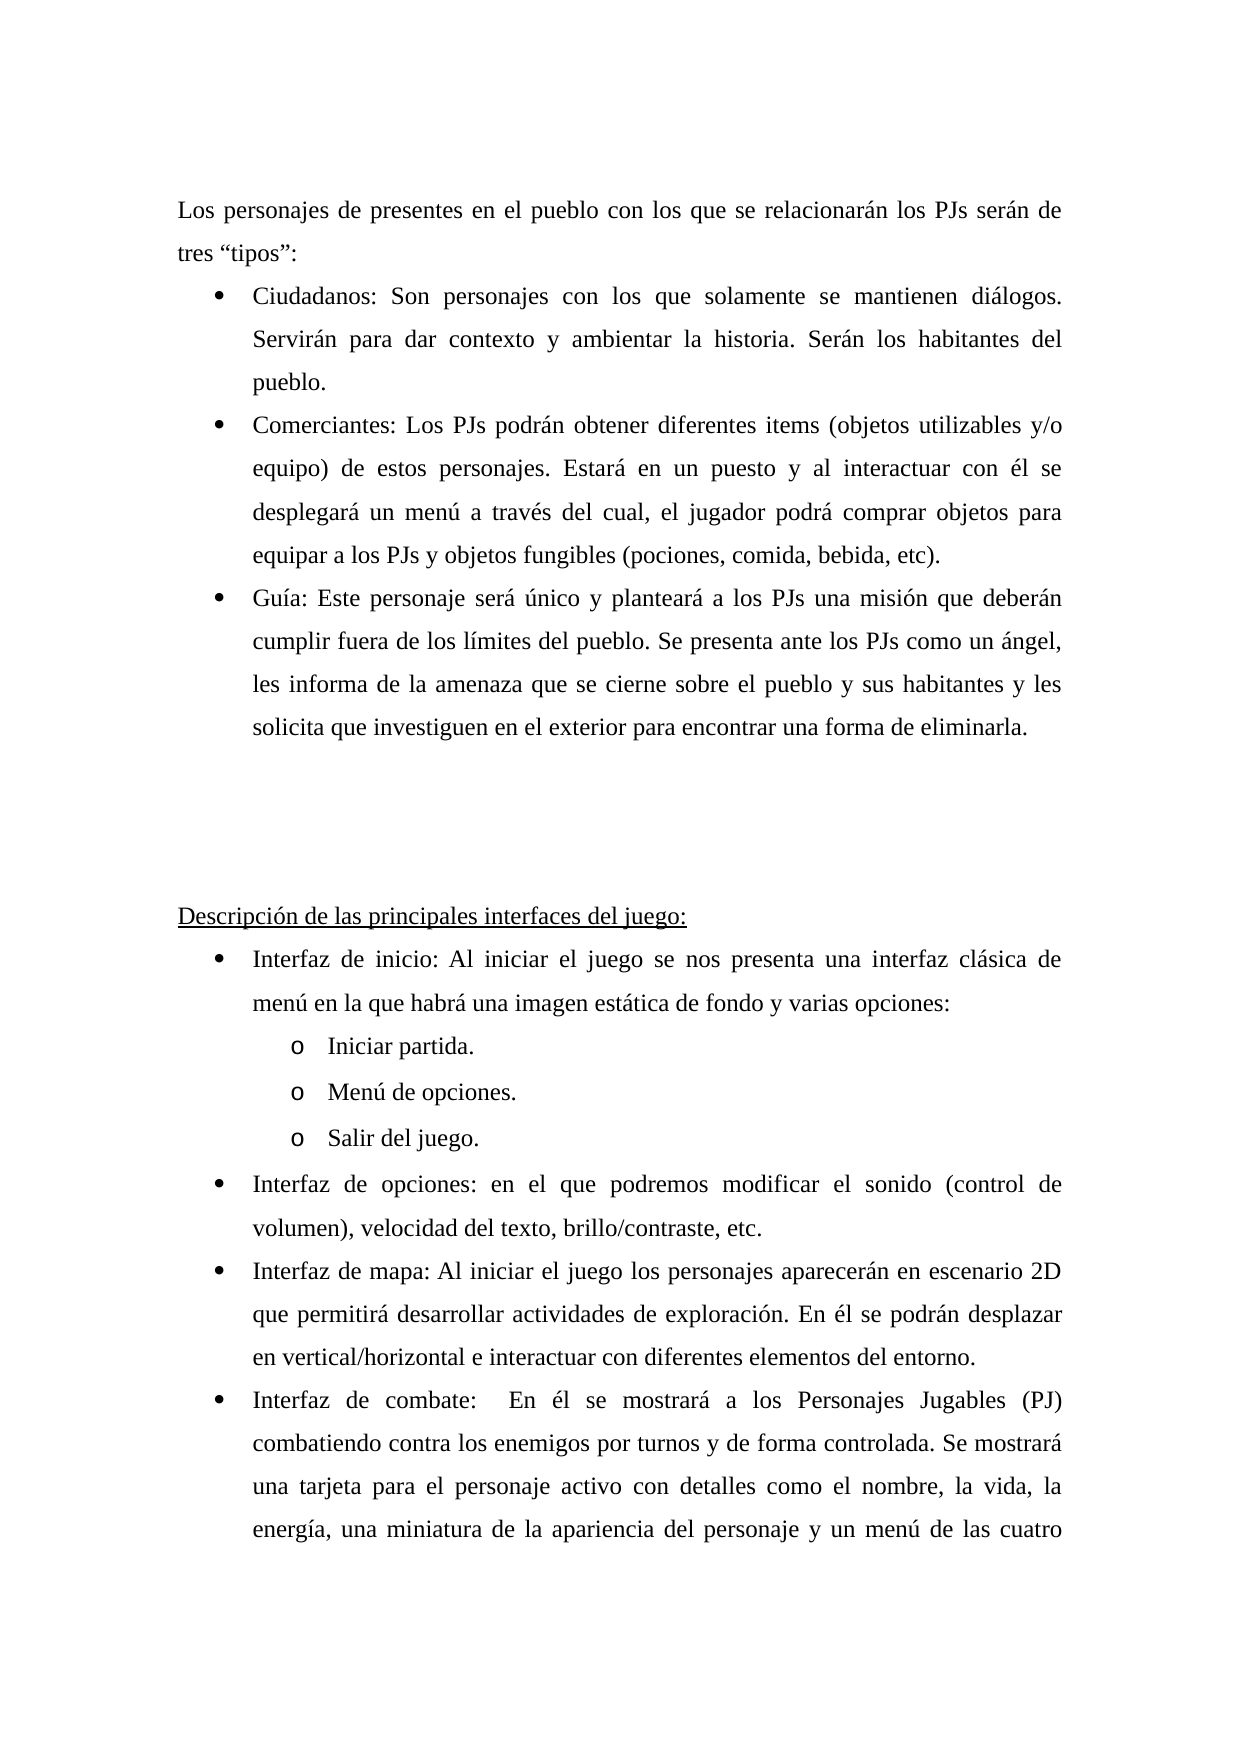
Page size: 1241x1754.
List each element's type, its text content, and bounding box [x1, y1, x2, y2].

list Salir del juego. [290, 1123, 1063, 1154]
list Interfaz de combate: En él se mostrará a los Personajes Jugables (PJ) combatiendo contra los enemigos por turnos y de forma controlada. Se mostrará una tarjeta para el personaje activo con detalles como el nombre, la vida, la energía, una miniatura de la apariencia del personaje y un menú de las cuatro [215, 1385, 1063, 1543]
list Ciudadanos: Son personajes con los que solamente se mantienen diálogos. Servirán para dar contexto y ambientar la historia. Serán los habitantes del pueblo. [215, 281, 1063, 396]
list Comerciantes: Los PJs podrán obtener diferentes items (objetos utilizables y/o equipo) de estos personajes. Estará en un puesto y al interactuar con él se desplegará un menú a través del cual, el jugador podrá comprar objetos para equipar a los PJs y objetos fungibles (pociones, comida, bebida, etc). [215, 410, 1063, 568]
list Menú de opciones. [290, 1077, 1063, 1108]
list Guía: Este personaje será único y planteará a los PJs una misión que deberán cumplir fuera de los límites del pueblo. Se presenta ante los PJs como un ángel, les informa de la amenaza que se cierne sobre el pueblo y sus habitantes y les solicita que investiguen en el exterior para encontrar una forma de eliminarla. [215, 583, 1063, 741]
list Interfaz de inicio: Al iniciar el juego se nos presenta una interfaz clásica de menú en la que habrá una imagen estática de fondo y varias opciones: [215, 944, 1063, 1016]
list Interfaz de mapa: Al iniciar el juego los personajes aparecerán en escenario 2D que permitirá desarrollar actividades de exploración. En él se podrán desplazar en vertical/horizontal e interactuar con diferentes elementos del entorno. [215, 1256, 1063, 1371]
list Interfaz de opciones: en el que podremos modificar el sonido (control de volumen), velocidad del texto, brillo/contraste, etc. [215, 1169, 1063, 1241]
text Los personajes de presentes en el pueblo con los que se relacionarán los PJs serán de tres “tipos”: [177, 195, 1063, 267]
text Descripción de las principales interfaces del juego: [177, 901, 1063, 930]
list Iniciar partida. [290, 1031, 1063, 1062]
